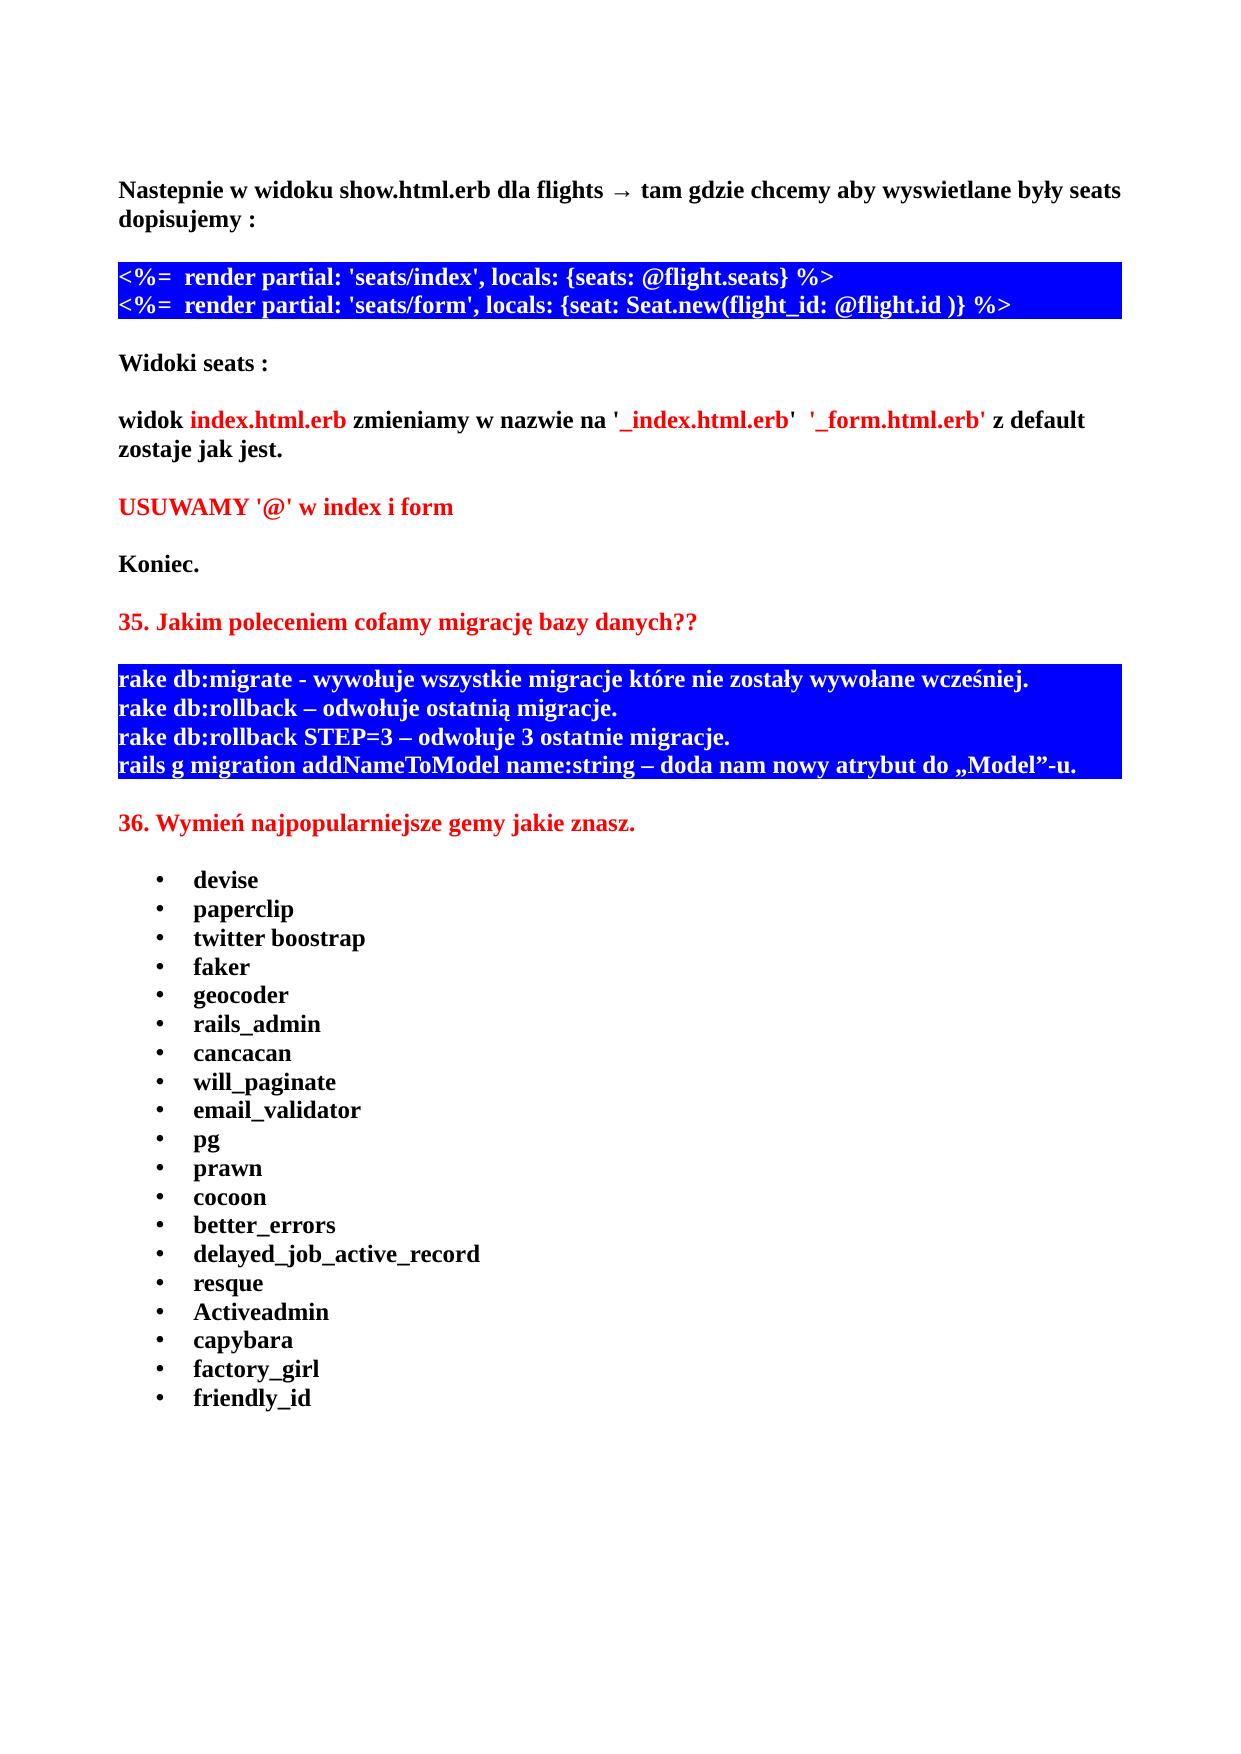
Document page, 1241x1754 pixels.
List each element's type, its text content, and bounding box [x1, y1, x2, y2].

list Activeadmin [156, 1297, 1122, 1326]
list cocoon [156, 1182, 1122, 1211]
list faker [156, 952, 1122, 981]
list factory_girl [156, 1354, 1122, 1383]
list capybara [156, 1326, 1122, 1354]
list email_validator [156, 1096, 1122, 1124]
list delayed_job_active_record [156, 1239, 1122, 1268]
text rails g migration addNameToModel name:string – doda nam nowy atrybut do „Model”-u. [118, 751, 1122, 779]
list pg [156, 1124, 1122, 1153]
text <%= render partial: 'seats/index', locals: {seats: @flight.seats} %> [118, 262, 1122, 291]
list rails_admin [156, 1009, 1122, 1038]
list cancacan [156, 1038, 1122, 1067]
list devise [156, 866, 1122, 894]
list friendly_id [156, 1383, 1122, 1412]
text Nastepnie w widoku show.html.erb dla flights → tam gdzie chcemy aby wyswietlane były seats dopisujemy : [118, 176, 1122, 233]
text Koniec. [118, 549, 1122, 578]
text rake db:rollback – odwołuje ostatnią migracje. [118, 693, 1122, 722]
text <%= render partial: 'seats/form', locals: {seat: Seat.new(flight_id: @flight.id )} %> [118, 291, 1122, 319]
text Widoki seats : [118, 348, 1122, 377]
list resque [156, 1268, 1122, 1297]
list geocoder [156, 981, 1122, 1009]
list paperclip [156, 894, 1122, 923]
list twitter boostrap [156, 923, 1122, 952]
list prawn [156, 1153, 1122, 1182]
text 35. Jakim poleceniem cofamy migrację bazy danych?? [118, 607, 1122, 636]
list better_errors [156, 1211, 1122, 1239]
text USUWAMY '@' w index i form [118, 492, 1122, 521]
text 36. Wymień najpopularniejsze gemy jakie znasz. [118, 808, 1122, 837]
text rake db:migrate - wywołuje wszystkie migracje które nie zostały wywołane wcześniej. [118, 664, 1122, 693]
list will_paginate [156, 1067, 1122, 1096]
text widok index.html.erb zmieniamy w nazwie na '_index.html.erb' '_form.html.erb' z default zostaje jak jest. [118, 406, 1122, 463]
text rake db:rollback STEP=3 – odwołuje 3 ostatnie migracje. [118, 722, 1122, 751]
